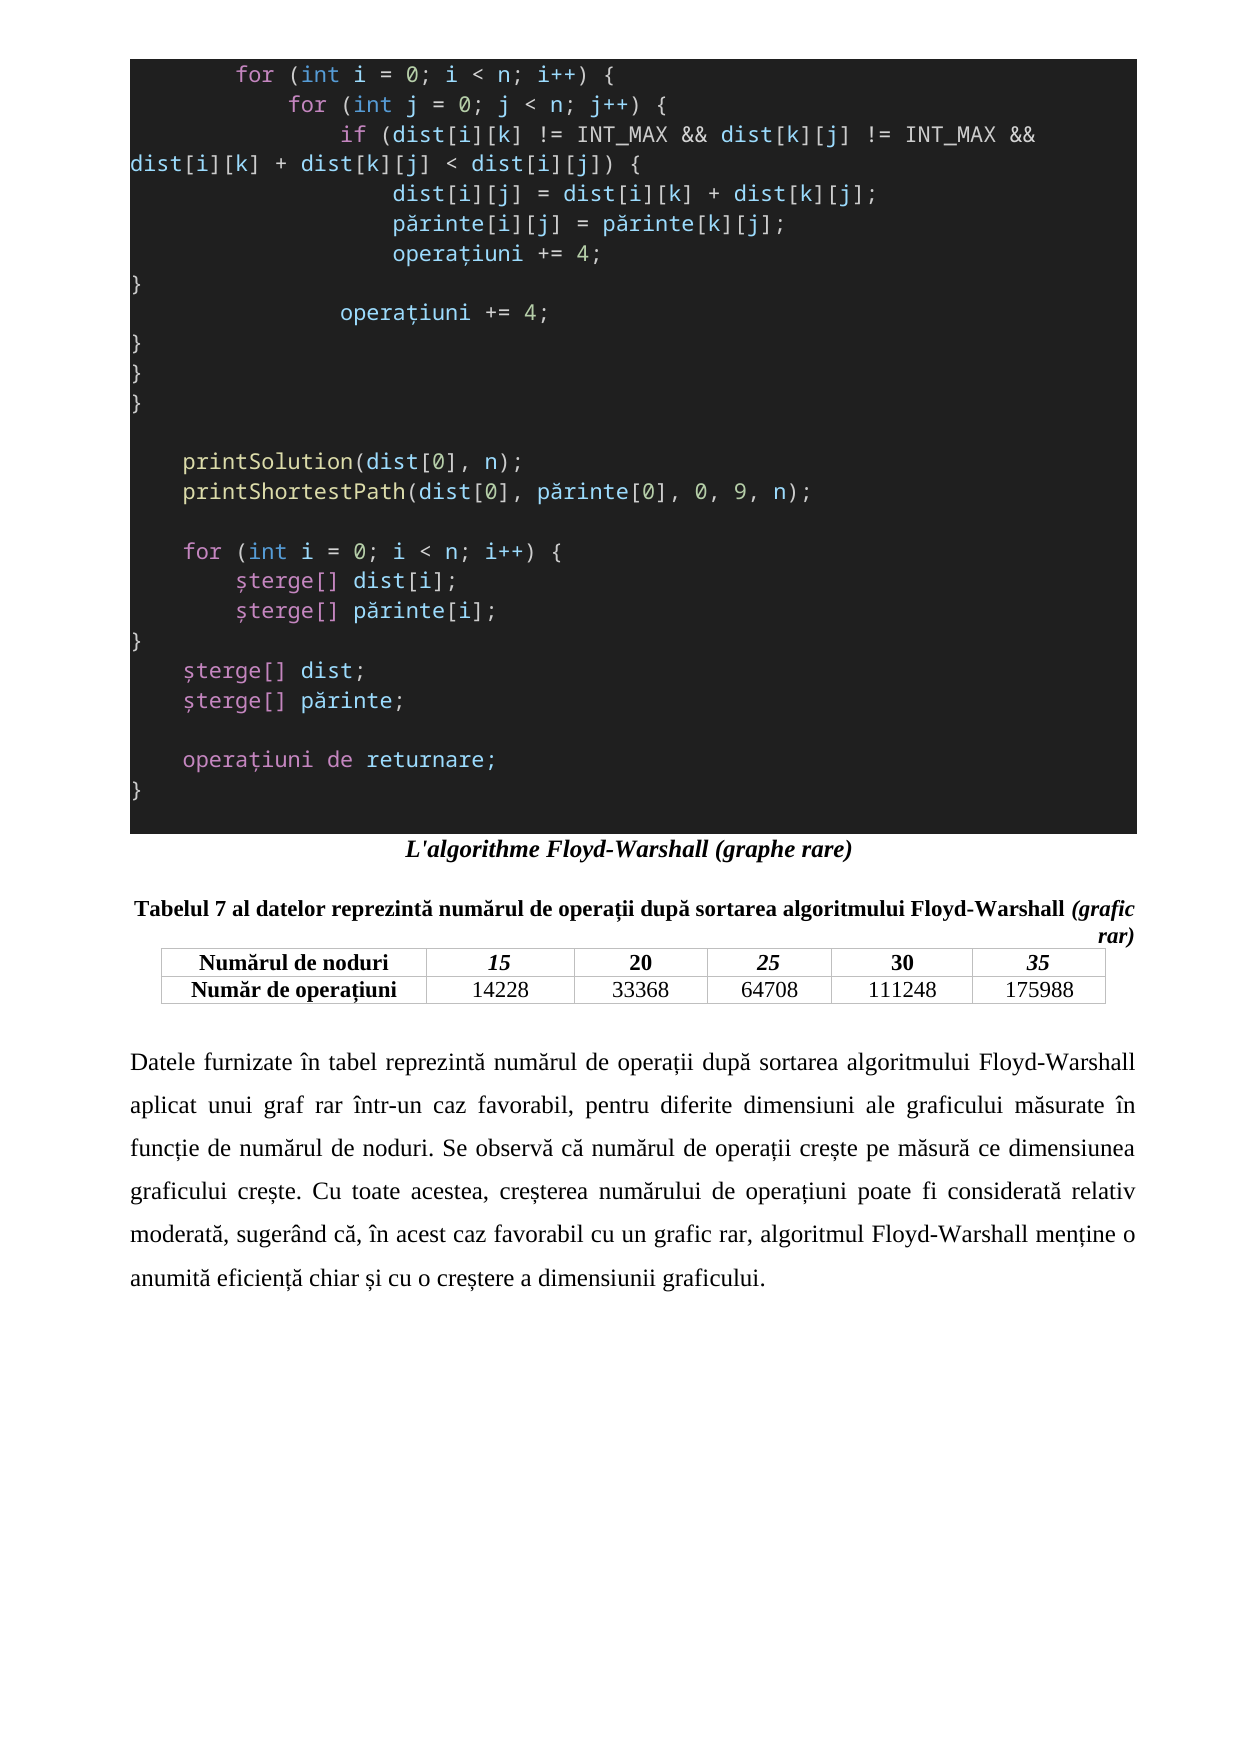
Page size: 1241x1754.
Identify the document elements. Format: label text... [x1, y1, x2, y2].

text } [130, 268, 1137, 297]
text Tabelul 7 al datelor reprezintă numărul de operații după sortarea algoritmului Floyd-Warshall (grafic rar) [130, 867, 1137, 948]
table_cell 175988 [973, 977, 1105, 1003]
text șterge[] dist[i]; [130, 566, 1137, 595]
table_header 20 [575, 949, 707, 976]
table_header 15 [427, 949, 574, 976]
text Datele furnizate în tabel reprezintă numărul de operații după sortarea algoritmului Floyd-Warshall aplicat unui graf rar într-un caz favorabil, pentru diferite dimensiuni ale graficului măsurate în funcție de numărul de noduri. Se observă că numărul de operații crește pe măsură ce dimensiunea graficului crește. Cu toate acestea, creșterea numărului de operațiuni poate fi considerată relativ moderată, sugerând că, în acest caz favorabil cu un grafic rar, algoritmul Floyd-Warshall menține o anumită eficiență chiar și cu o creștere a dimensiunii graficului. [130, 1004, 1137, 1291]
text for (int j = 0; j < n; j++) { [130, 89, 1137, 119]
text L'algorithme Floyd-Warshall (graphe rare) [130, 834, 1137, 862]
text operațiuni += 4; [130, 297, 1137, 327]
table_cell 33368 [575, 977, 707, 1003]
text operațiuni += 4; [130, 238, 1137, 268]
table_header 30 [832, 949, 972, 976]
text printShortestPath(dist[0], părinte[0], 0, 9, n); [130, 476, 1137, 506]
table_header 25 [708, 949, 831, 976]
table_cell 14228 [427, 977, 574, 1003]
text } [130, 625, 1137, 655]
text if (dist[i][k] != INT_MAX && dist[k][j] != INT_MAX && dist[i][k] + dist[k][j] < dist[i][j]) { [130, 119, 1137, 178]
text părinte[i][j] = părinte[k][j]; [130, 208, 1137, 238]
text } [130, 387, 1137, 417]
table_cell 111248 [832, 977, 972, 1003]
text } [130, 327, 1137, 357]
text șterge[] părinte; [130, 685, 1137, 714]
text operațiuni de returnare; [130, 744, 1137, 774]
table_cell Număr de operațiuni [162, 977, 426, 1003]
table_header 35 [973, 949, 1105, 976]
text printSolution(dist[0], n); [130, 446, 1137, 476]
text for (int i = 0; i < n; i++) { [130, 536, 1137, 566]
text } [130, 774, 1137, 804]
text dist[i][j] = dist[i][k] + dist[k][j]; [130, 178, 1137, 208]
text } [130, 357, 1137, 387]
table_cell 64708 [708, 977, 831, 1003]
text șterge[] părinte[i]; [130, 595, 1137, 625]
table_header Numărul de noduri [162, 949, 426, 976]
text for (int i = 0; i < n; i++) { [130, 59, 1137, 89]
text șterge[] dist; [130, 655, 1137, 685]
